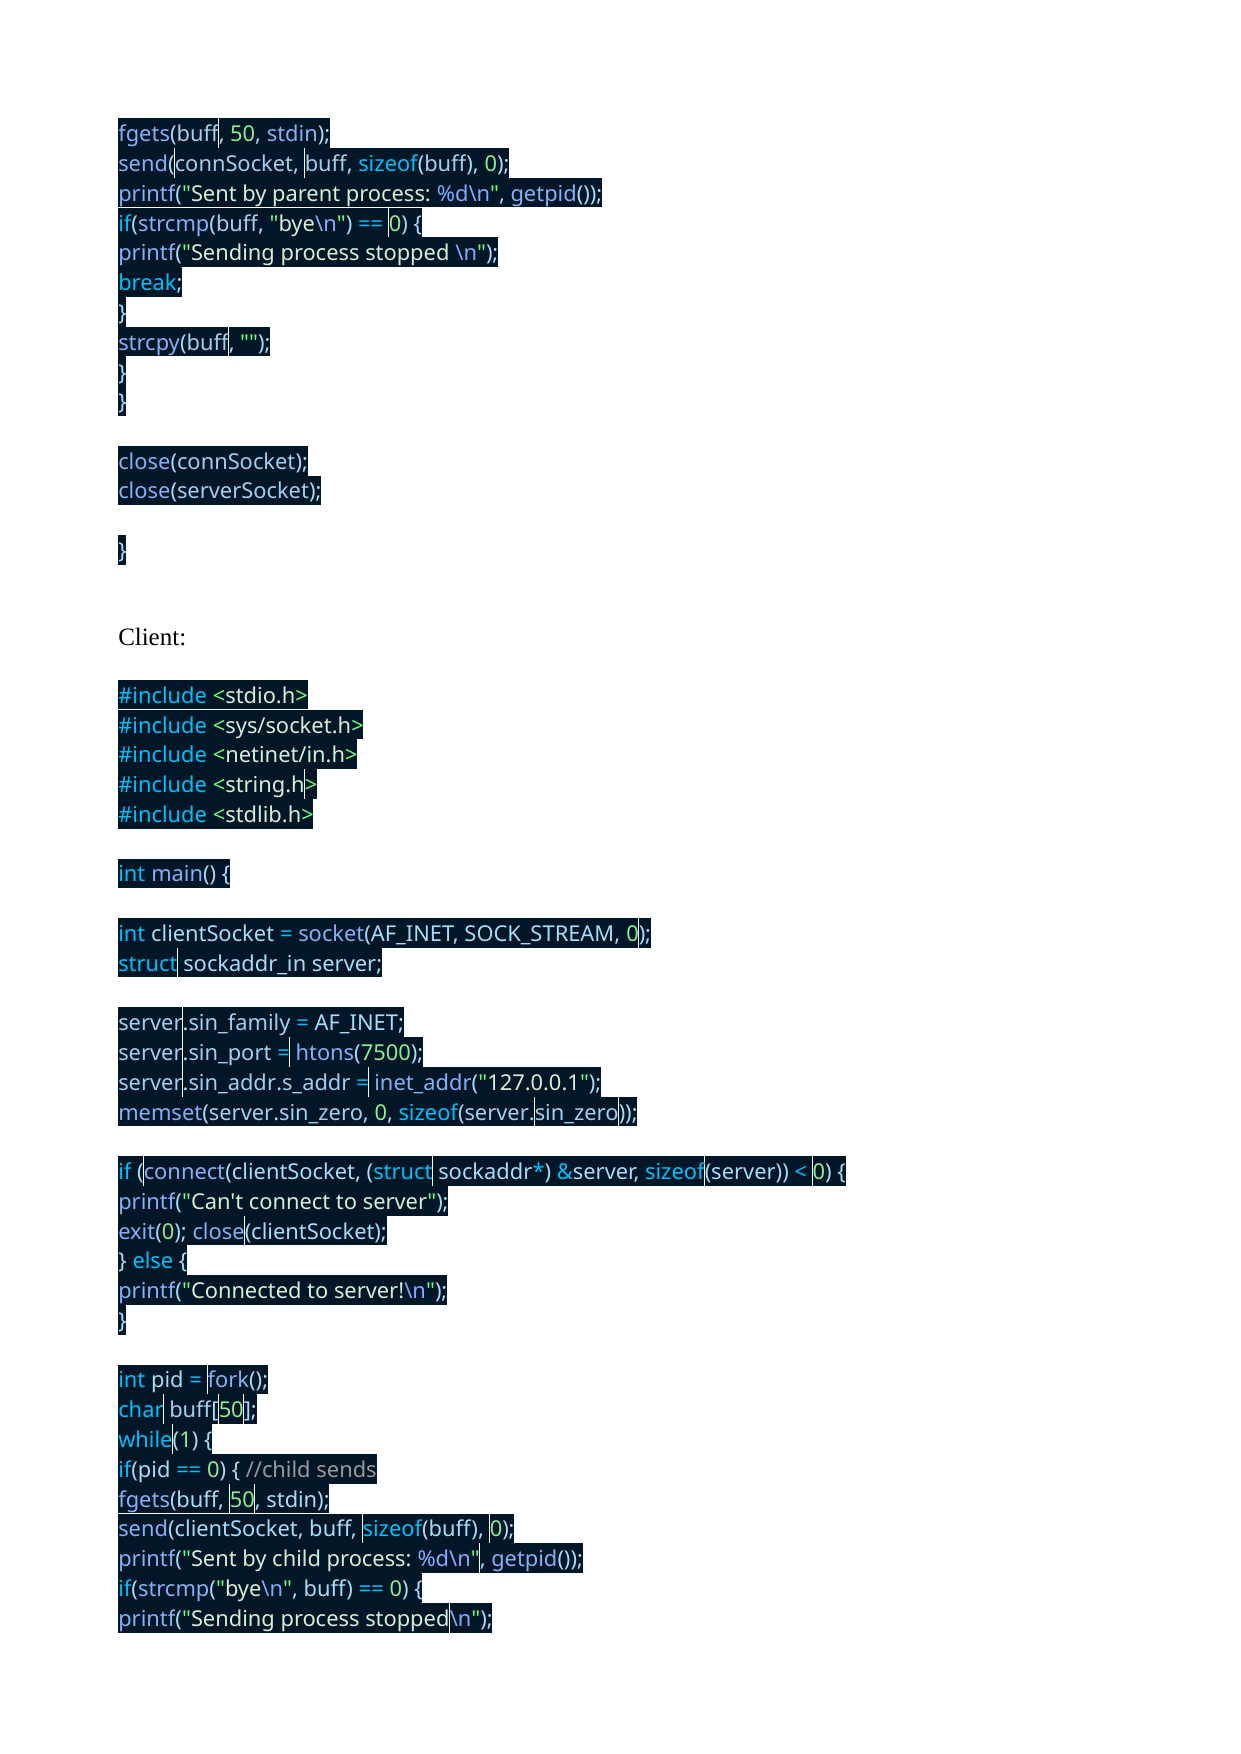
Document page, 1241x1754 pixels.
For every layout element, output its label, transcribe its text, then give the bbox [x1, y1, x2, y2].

text break; [118, 267, 1122, 297]
text } [118, 386, 1122, 416]
text } [118, 356, 1122, 386]
text printf("Sent by parent process: %d\n", getpid()); [118, 178, 1122, 207]
text #include <sys/socket.h> [118, 709, 1122, 739]
text #include <stdio.h> [118, 680, 1122, 709]
text } [118, 535, 1122, 565]
text if(pid == 0) { //child sends [118, 1454, 1122, 1484]
text exit(0); close(clientSocket); [118, 1216, 1122, 1245]
text strcpy(buff, ""); [118, 327, 1122, 356]
text printf("Sent by child process: %d\n", getpid()); [118, 1543, 1122, 1573]
text send(connSocket, buff, sizeof(buff), 0); [118, 148, 1122, 178]
text struct sockaddr_in server; [118, 948, 1122, 977]
text server.sin_port = htons(7500); [118, 1037, 1122, 1067]
text server.sin_addr.s_addr = inet_addr("127.0.0.1"); [118, 1067, 1122, 1097]
text printf("Sending process stopped \n"); [118, 237, 1122, 267]
text while(1) { [118, 1424, 1122, 1454]
text char buff[50]; [118, 1394, 1122, 1424]
text } [118, 297, 1122, 327]
text Client: [118, 622, 1122, 651]
text printf("Can't connect to server"); [118, 1186, 1122, 1216]
text int main() { [118, 858, 1122, 888]
text fgets(buff, 50, stdin); [118, 1484, 1122, 1513]
text int clientSocket = socket(AF_INET, SOCK_STREAM, 0); [118, 918, 1122, 948]
text } else { [118, 1245, 1122, 1275]
text send(clientSocket, buff, sizeof(buff), 0); [118, 1513, 1122, 1543]
text server.sin_family = AF_INET; [118, 1007, 1122, 1037]
text memset(server.sin_zero, 0, sizeof(server.sin_zero)); [118, 1097, 1122, 1126]
text if(strcmp("bye\n", buff) == 0) { [118, 1573, 1122, 1603]
text #include <netinet/in.h> [118, 739, 1122, 769]
text close(serverSocket); [118, 476, 1122, 505]
text printf("Connected to server!\n"); [118, 1275, 1122, 1305]
text } [118, 1305, 1122, 1335]
text int pid = fork(); [118, 1364, 1122, 1394]
text close(connSocket); [118, 446, 1122, 476]
text if(strcmp(buff, "bye\n") == 0) { [118, 207, 1122, 237]
text if (connect(clientSocket, (struct sockaddr*) &server, sizeof(server)) < 0) { [118, 1156, 1122, 1186]
text printf("Sending process stopped\n"); [118, 1603, 1122, 1633]
text fgets(buff, 50, stdin); [118, 118, 1122, 148]
text #include <stdlib.h> [118, 799, 1122, 829]
text #include <string.h> [118, 769, 1122, 799]
